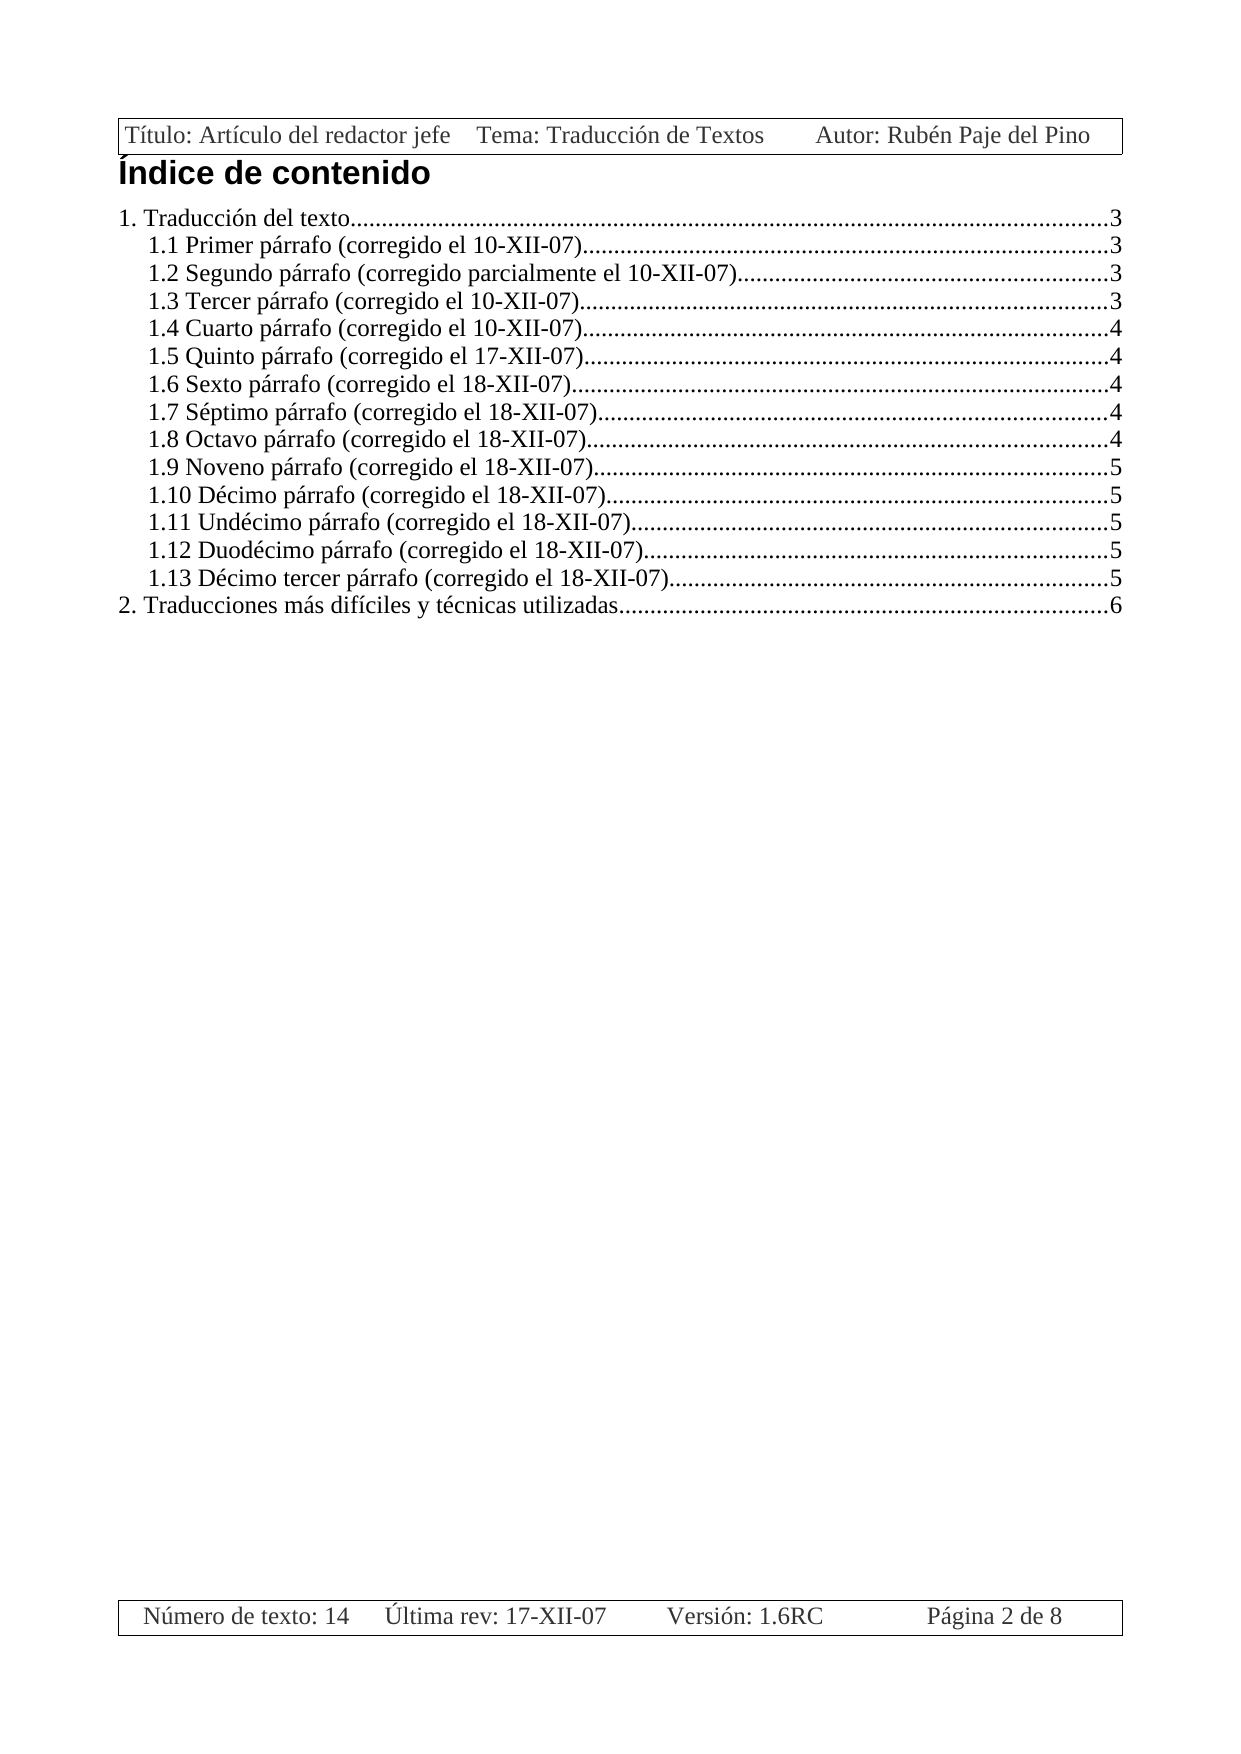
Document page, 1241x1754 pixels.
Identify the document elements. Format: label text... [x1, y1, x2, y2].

text 1.7 Séptimo párrafo (corregido el 18-XII-07) 4 [148, 398, 1122, 425]
text 2. Traducciones más difíciles y técnicas utilizadas 6 [118, 592, 1122, 619]
text 1.5 Quinto párrafo (corregido el 17-XII-07) 4 [148, 342, 1122, 370]
text 1.11 Undécimo párrafo (corregido el 18-XII-07) 5 [148, 508, 1122, 536]
text 1.10 Décimo párrafo (corregido el 18-XII-07) 5 [148, 481, 1122, 508]
text 1.6 Sexto párrafo (corregido el 18-XII-07) 4 [148, 370, 1122, 398]
text 1.12 Duodécimo párrafo (corregido el 18-XII-07) 5 [148, 536, 1122, 564]
text 1.2 Segundo párrafo (corregido parcialmente el 10-XII-07) 3 [148, 259, 1122, 287]
text 1.1 Primer párrafo (corregido el 10-XII-07) 3 [148, 231, 1122, 259]
text 1.8 Octavo párrafo (corregido el 18-XII-07) 4 [148, 425, 1122, 453]
text 1.4 Cuarto párrafo (corregido el 10-XII-07) 4 [148, 314, 1122, 342]
subtitle Índice de contenido [118, 155, 1122, 191]
text 1.3 Tercer párrafo (corregido el 10-XII-07) 3 [148, 287, 1122, 314]
text 1.9 Noveno párrafo (corregido el 18-XII-07) 5 [148, 453, 1122, 481]
text 1.13 Décimo tercer párrafo (corregido el 18-XII-07) 5 [148, 564, 1122, 592]
text 1. Traducción del texto 3 [118, 204, 1122, 231]
